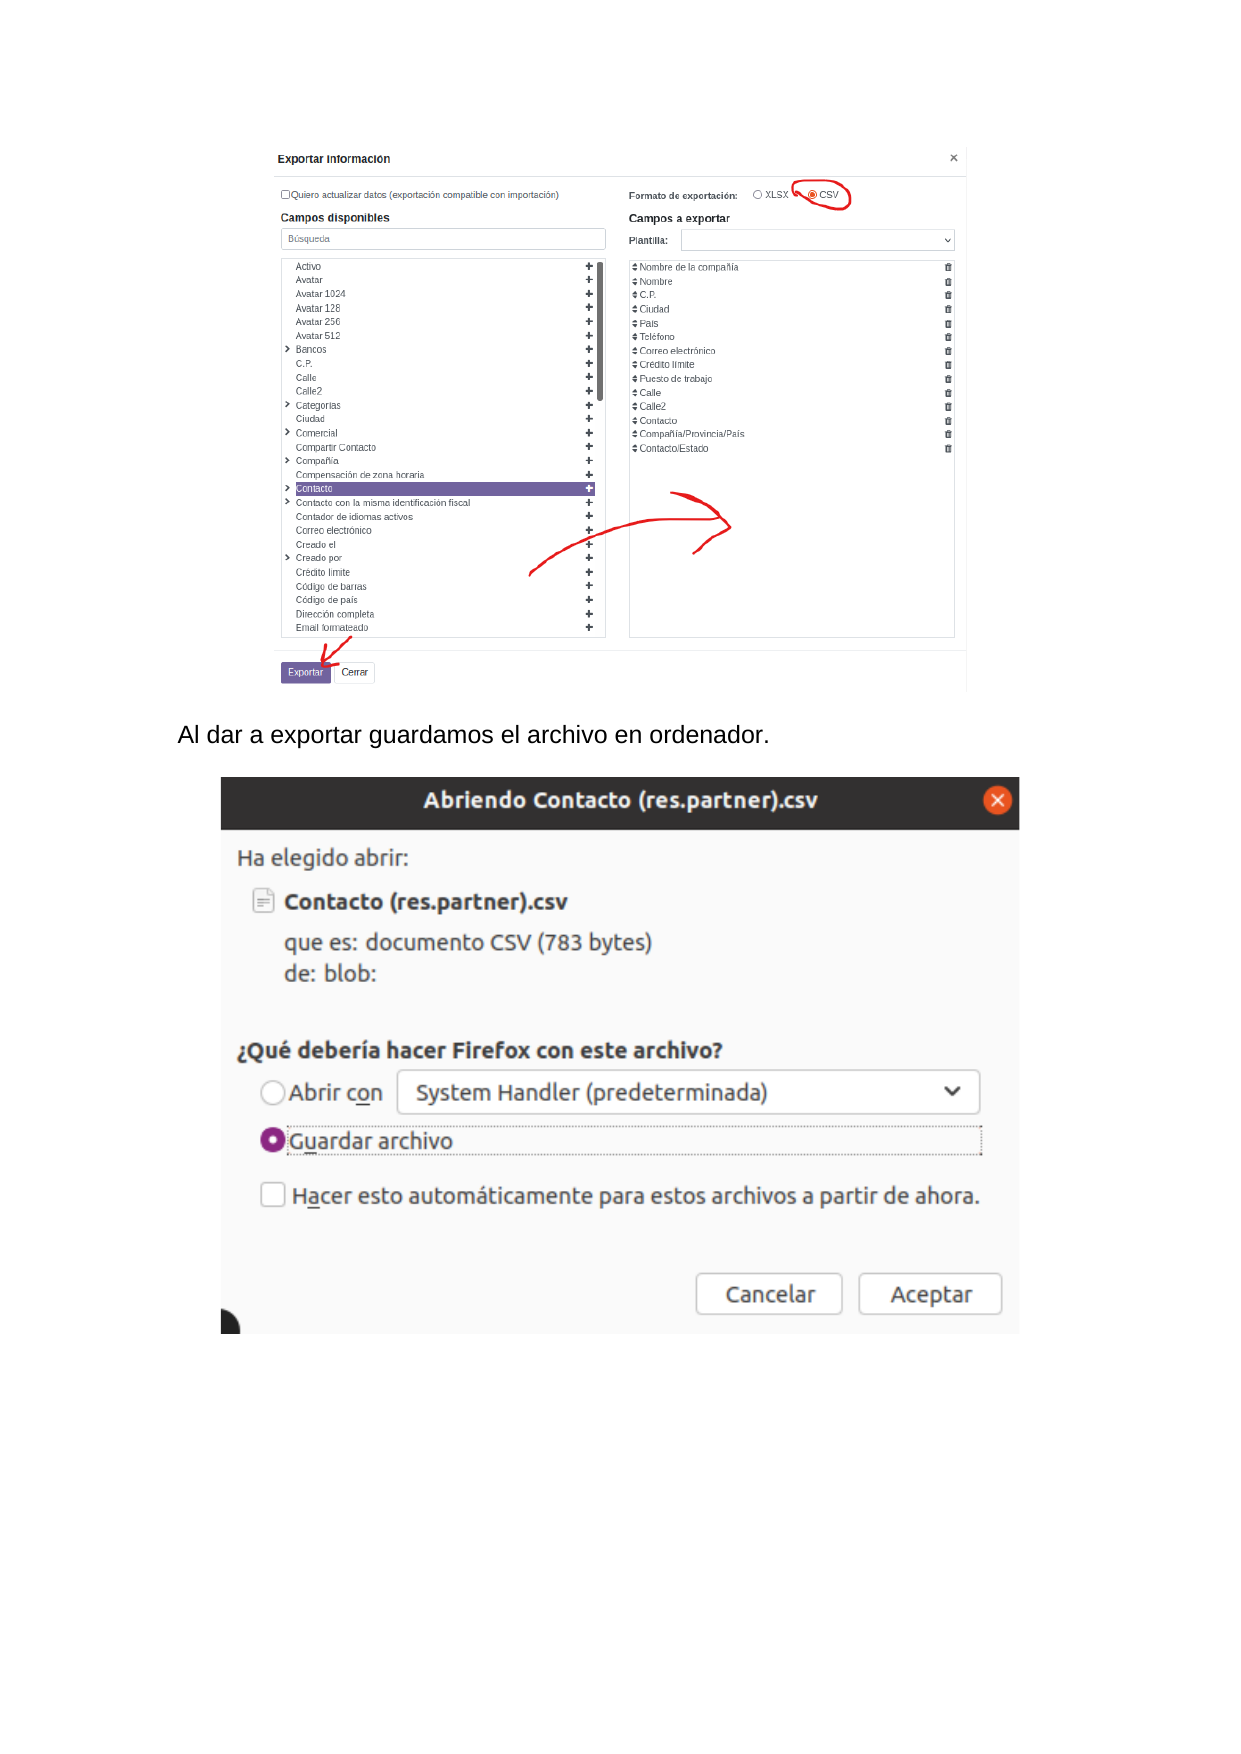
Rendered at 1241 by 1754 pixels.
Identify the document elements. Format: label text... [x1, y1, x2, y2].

text Al dar a exportar guardamos el archivo en ordenador. [177, 720, 1063, 749]
